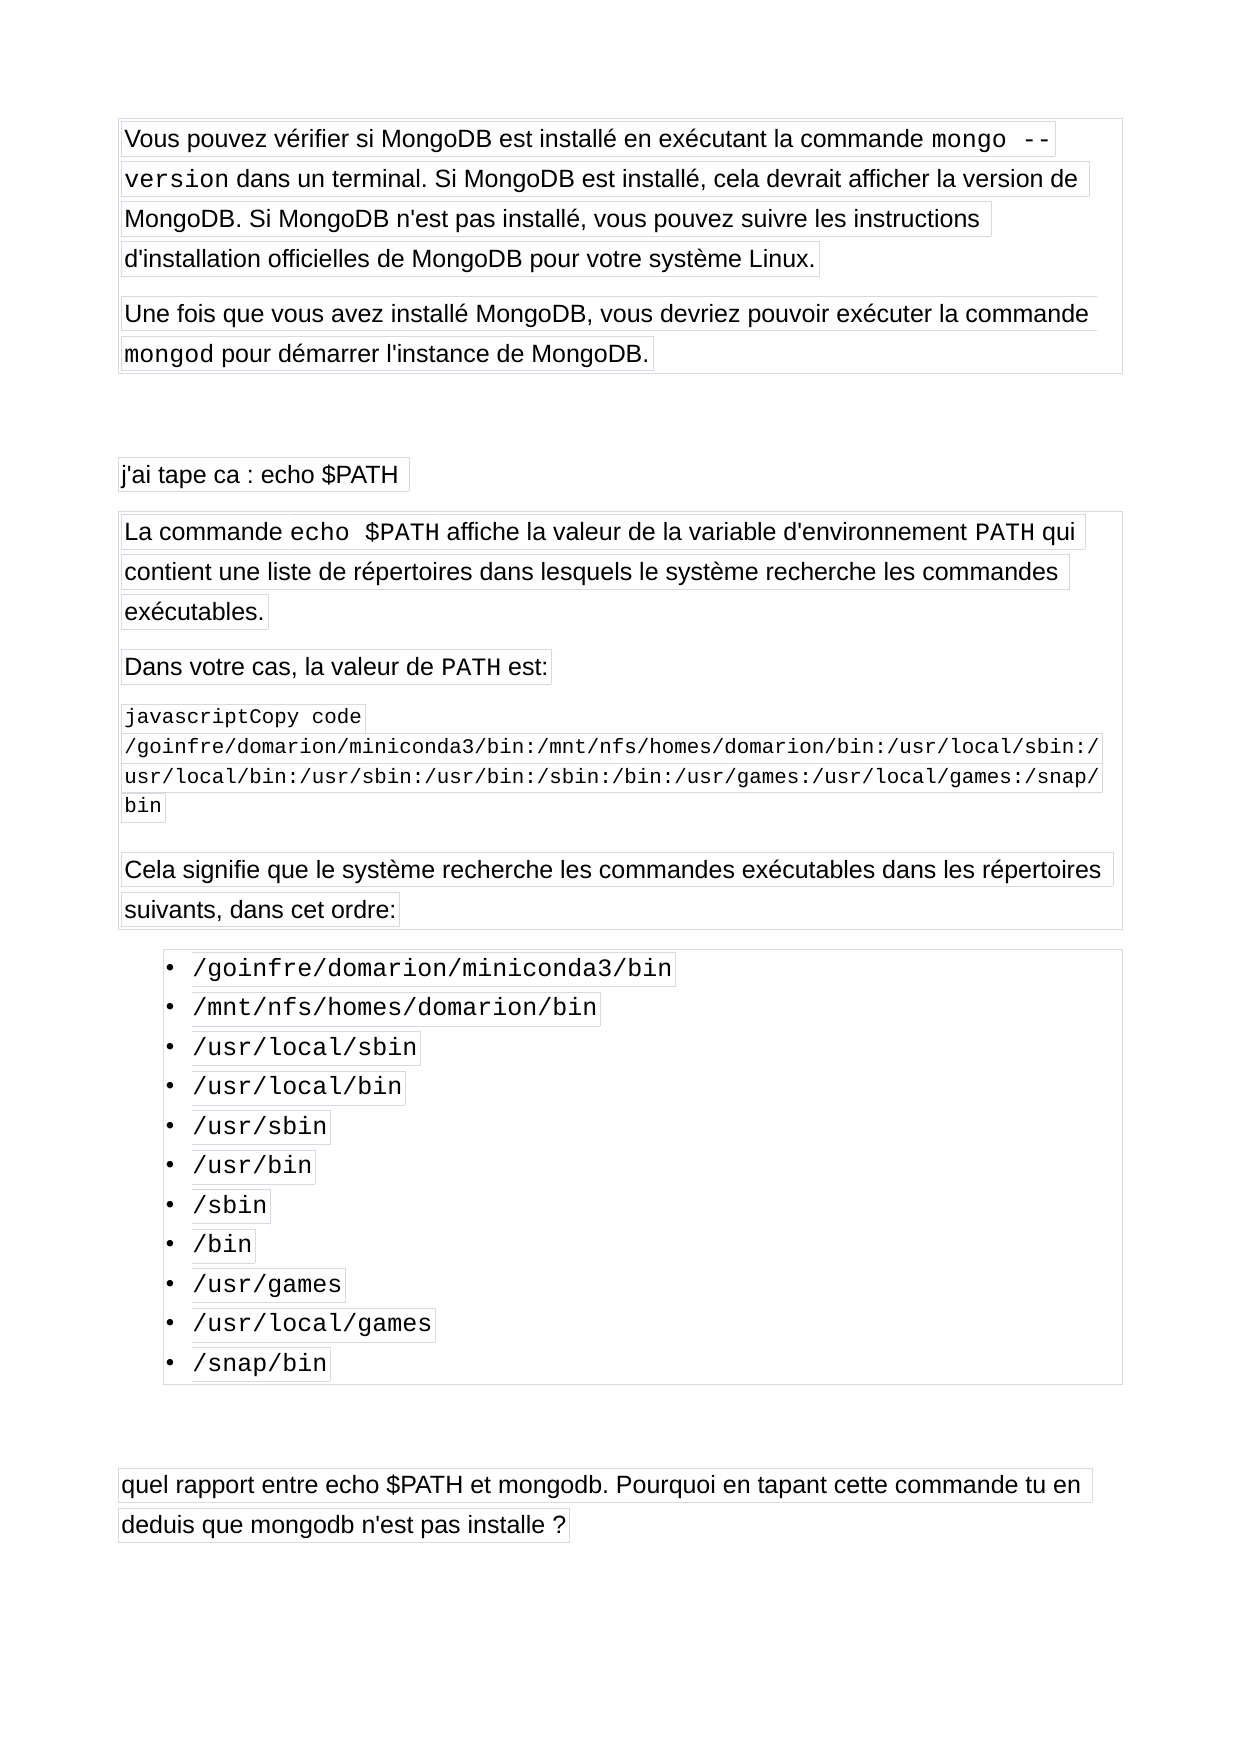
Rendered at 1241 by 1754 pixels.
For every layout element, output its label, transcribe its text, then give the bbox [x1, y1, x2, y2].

text /goinfre/domarion/miniconda3/bin:/mnt/nfs/homes/domarion/bin:/usr/local/sbin:/usr/local/bin:/usr/sbin:/usr/bin:/sbin:/bin:/usr/games:/usr/local/games:/snap/bin [122, 734, 1102, 763]
text Une fois que vous avez installé MongoDB, vous devriez pouvoir exécuter la commande mongod pour démarrer l'instance de MongoDB. [119, 293, 1122, 373]
list /usr/sbin [164, 1107, 1122, 1144]
text La commande echo $PATH affiche la valeur de la variable d'environnement PATH qui contient une liste de répertoires dans lesquels le système recherche les commandes exécutables. [119, 512, 1122, 629]
text quel rapport entre echo $PATH et mongodb. Pourquoi en tapant cette commande tu en deduis que mongodb n'est pas installe ? [118, 1467, 1122, 1542]
list /usr/local/bin [164, 1068, 1122, 1105]
text j'ai tape ca : echo $PATH [119, 458, 409, 491]
list /usr/local/games [164, 1304, 1122, 1342]
list /usr/local/sbin [164, 1028, 1122, 1066]
list /sbin [164, 1186, 1122, 1223]
list /usr/bin [164, 1147, 1122, 1184]
list /mnt/nfs/homes/domarion/bin [164, 989, 1122, 1026]
text Vous pouvez vérifier si MongoDB est installé en exécutant la commande mongo --version dans un terminal. Si MongoDB est installé, cela devrait afficher la version de MongoDB. Si MongoDB n'est pas installé, vous pouvez suivre les instructions d'installation officielles de MongoDB pour votre système Linux. [119, 119, 1122, 276]
text Dans votre cas, la valeur de PATH est: [119, 646, 1122, 684]
text [410, 457, 1122, 491]
list /snap/bin [164, 1344, 1122, 1384]
text /goinfre/domarion/miniconda3/bin:/mnt/nfs/homes/domarion/bin:/usr/local/sbin:/usr/local/bin:/usr/sbin:/usr/bin:/sbin:/bin:/usr/games:/usr/local/games:/snap/bin [166, 730, 1122, 822]
list /usr/games [164, 1265, 1122, 1302]
text Cela signifie que le système recherche les commandes exécutables dans les répertoires suivants, dans cet ordre: [119, 849, 1122, 929]
list /goinfre/domarion/miniconda3/bin [164, 950, 1122, 987]
text javascriptCopy code [119, 700, 1122, 730]
list /bin [164, 1226, 1122, 1263]
text /goinfre/domarion/miniconda3/bin:/mnt/nfs/homes/domarion/bin:/usr/local/sbin:/usr/local/bin:/usr/sbin:/usr/bin:/sbin:/bin:/usr/games:/usr/local/games:/snap/bin [122, 764, 1102, 792]
